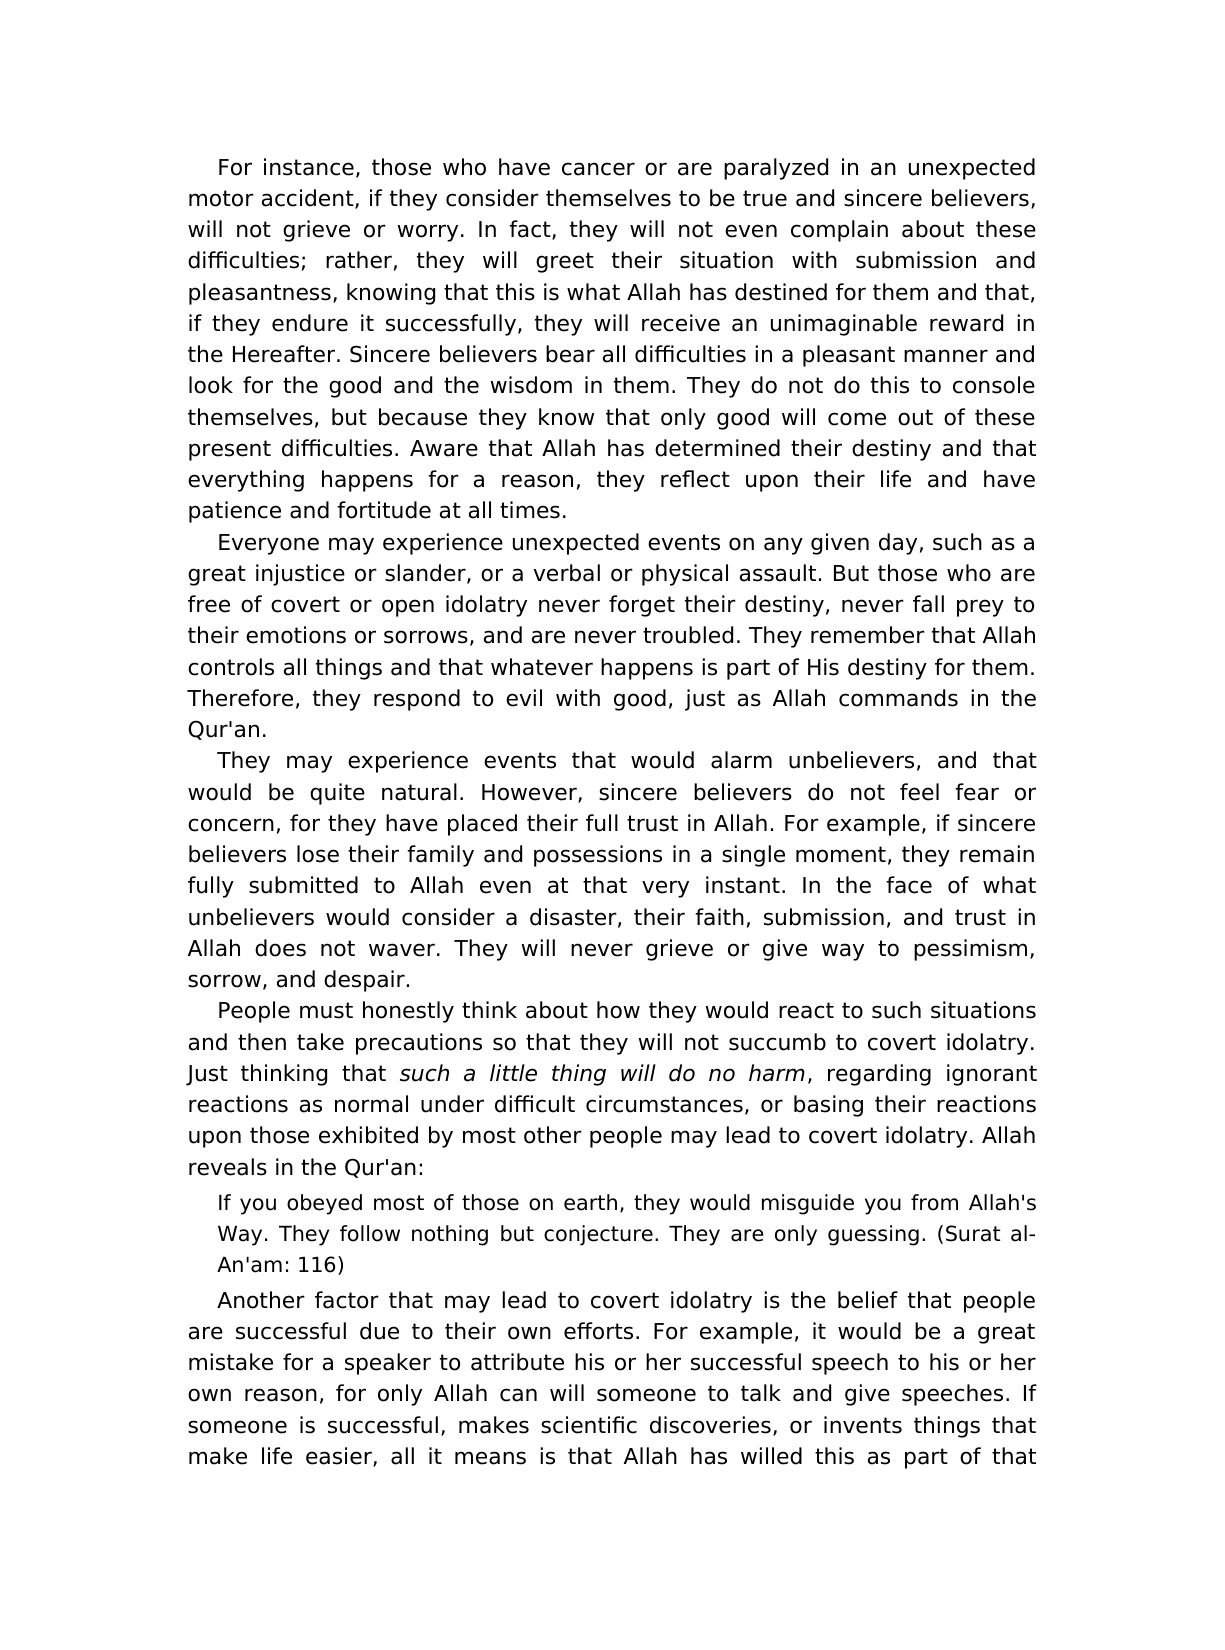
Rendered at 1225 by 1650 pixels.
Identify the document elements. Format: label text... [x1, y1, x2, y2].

text People must honestly think about how they would react to such situations and then take precautions so that they will not succumb to covert idolatry. Just thinking that such a little thing will do no harm, regarding ignorant reactions as normal under difficult circumstances, or basing their reactions upon those exhibited by most other people may lead to covert idolatry. Allah reveals in the Qur'an: [187, 994, 1037, 1181]
text They may experience events that would alarm unbelievers, and that would be quite natural. However, sincere believers do not feel fear or concern, for they have placed their full trust in Allah. For example, if sincere believers lose their family and possessions in a single moment, they remain fully submitted to Allah even at that very instant. In the face of what unbelievers would consider a disaster, their faith, submission, and trust in Allah does not waver. They will never grieve or give way to pessimism, sorrow, and despair. [187, 744, 1037, 994]
text Another factor that may lead to covert idolatry is the belief that people are successful due to their own efforts. For example, it would be a great mistake for a speaker to attribute his or her successful speech to his or her own reason, for only Allah can will someone to talk and give speeches. If someone is successful, makes scientific discoveries, or invents things that make life easier, all it means is that Allah has willed this as part of that [187, 1283, 1037, 1471]
text For instance, those who have cancer or are paralyzed in an unexpected motor accident, if they consider themselves to be true and sincere believers, will not grieve or worry. In fact, they will not even complain about these difficulties; rather, they will greet their situation with submission and pleasantness, knowing that this is what Allah has destined for them and that, if they endure it successfully, they will receive an unimaginable reward in the Hereafter. Sincere believers bear all difficulties in a pleasant manner and look for the good and the wisdom in them. They do not do this to console themselves, but because they know that only good will come out of these present difficulties. Aware that Allah has determined their destiny and that everything happens for a reason, they reflect upon their life and have patience and fortitude at all times. [187, 150, 1037, 525]
text If you obeyed most of those on earth, they would misguide you from Allah's Way. They follow nothing but conjecture. They are only guessing. (Surat al-An'am: 116) [217, 1185, 1037, 1279]
text Everyone may experience unexpected events on any given day, such as a great injustice or slander, or a verbal or physical assault. But those who are free of covert or open idolatry never forget their destiny, never fall prey to their emotions or sorrows, and are never troubled. They remember that Allah controls all things and that whatever happens is part of His destiny for them. Therefore, they respond to evil with good, just as Allah commands in the Qur'an. [187, 525, 1037, 744]
